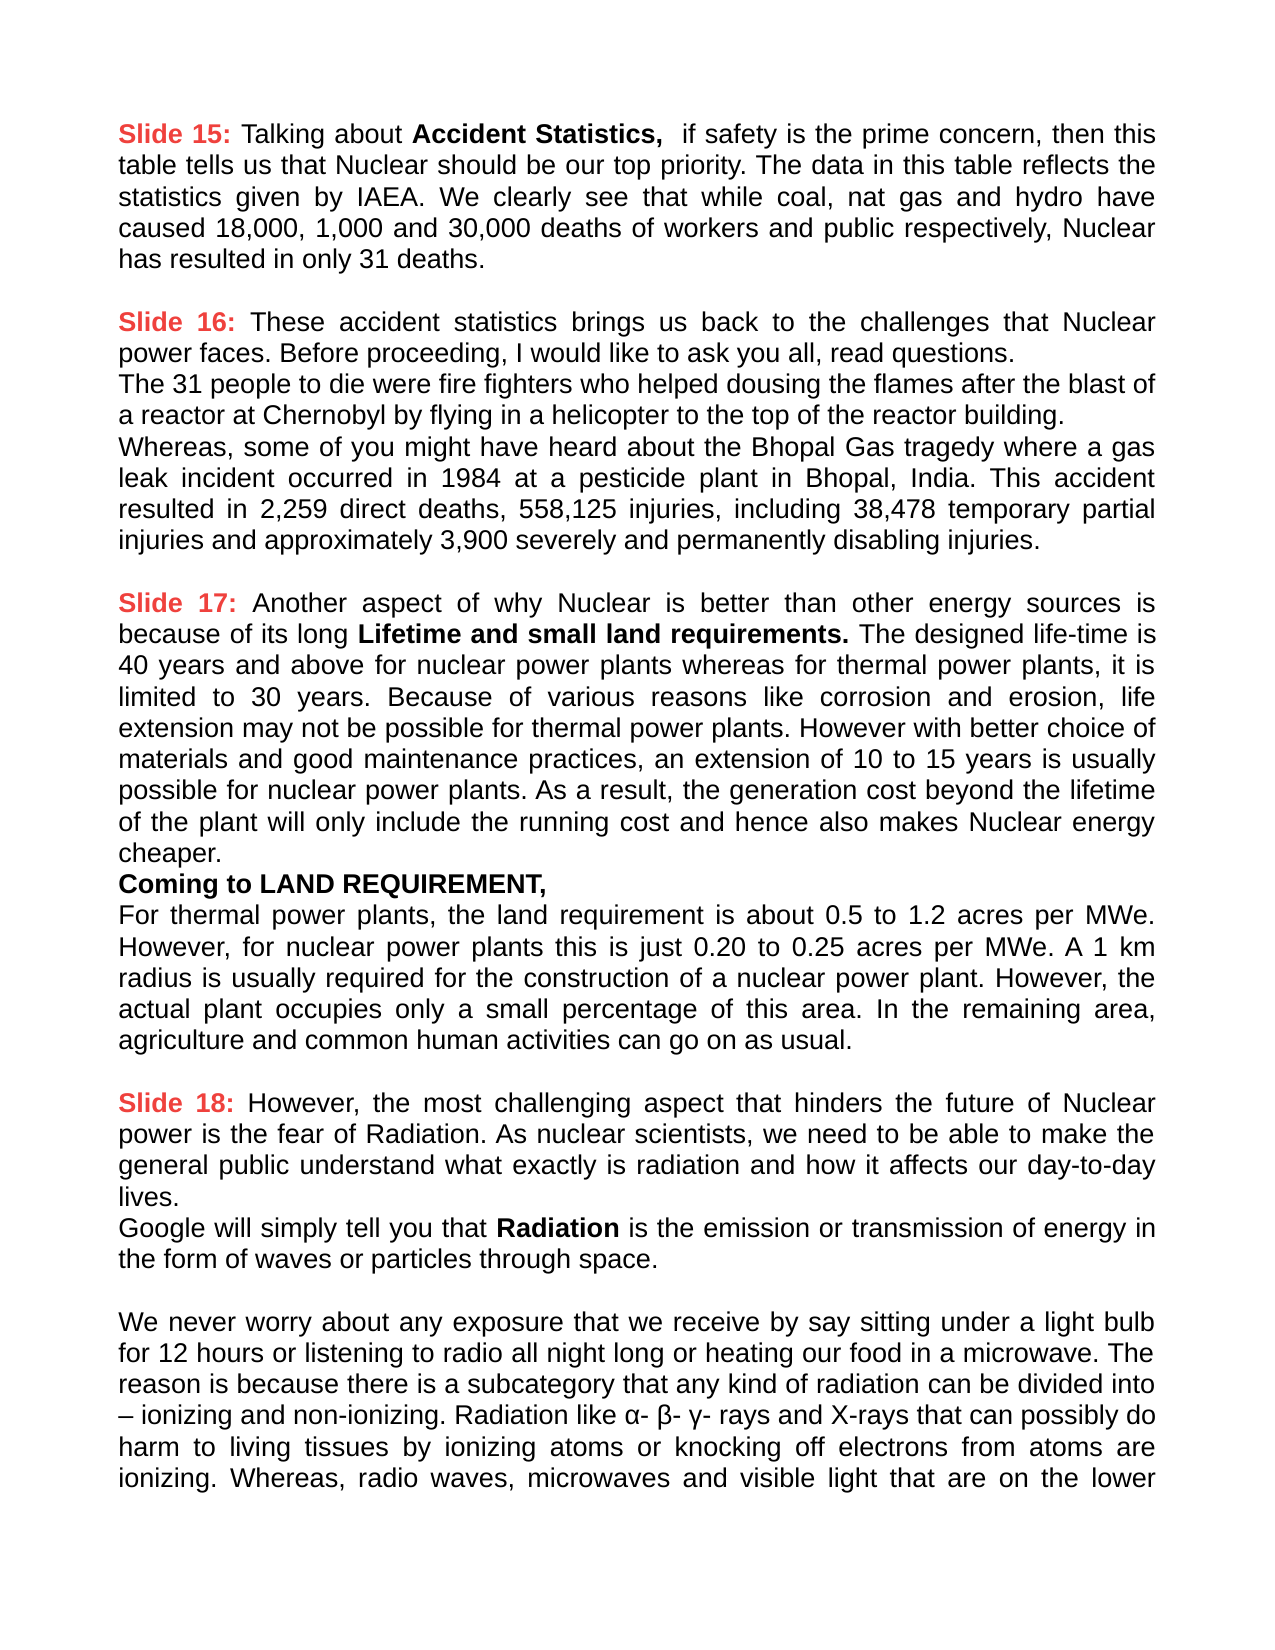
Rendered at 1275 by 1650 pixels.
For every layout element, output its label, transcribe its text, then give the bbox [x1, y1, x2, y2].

text Coming to LAND REQUIREMENT, [118, 868, 1157, 899]
text Slide 17: Another aspect of why Nuclear is better than other energy sources is because of its long Lifetime and small land requirements. The designed life-time is 40 years and above for nuclear power plants whereas for thermal power plants, it is limited to 30 years. Because of various reasons like corrosion and erosion, life extension may not be possible for thermal power plants. However with better choice of materials and good maintenance practices, an extension of 10 to 15 years is usually possible for nuclear power plants. As a result, the generation cost beyond the lifetime of the plant will only include the running cost and hence also makes Nuclear energy cheaper. [118, 587, 1157, 868]
text We never worry about any exposure that we receive by say sitting under a light bulb for 12 hours or listening to radio all night long or heating our food in a microwave. The reason is because there is a subcategory that any kind of radiation can be divided into – ionizing and non-ionizing. Radiation like α- β- γ- rays and X-rays that can possibly do harm to living tissues by ionizing atoms or knocking off electrons from atoms are ionizing. Whereas, radio waves, microwaves and visible light that are on the lower [118, 1306, 1157, 1493]
text Google will simply tell you that Radiation is the emission or transmission of energy in the form of waves or particles through space. [118, 1212, 1157, 1274]
text Slide 16: These accident statistics brings us back to the challenges that Nuclear power faces. Before proceeding, I would like to ask you all, read questions. [118, 306, 1157, 368]
text Whereas, some of you might have heard about the Bhopal Gas tragedy where a gas leak incident occurred in 1984 at a pesticide plant in Bhopal, India. This accident resulted in 2,259 direct deaths, 558,125 injuries, including 38,478 temporary partial injuries and approximately 3,900 severely and permanently disabling injuries. [118, 431, 1157, 556]
text Slide 18: However, the most challenging aspect that hinders the future of Nuclear power is the fear of Radiation. As nuclear scientists, we need to be able to make the general public understand what exactly is radiation and how it affects our day-to-day lives. [118, 1087, 1157, 1212]
text The 31 people to die were fire fighters who helped dousing the flames after the blast of a reactor at Chernobyl by flying in a helicopter to the top of the reactor building. [118, 368, 1157, 431]
text Slide 15: Talking about Accident Statistics, if safety is the prime concern, then this table tells us that Nuclear should be our top priority. The data in this table reflects the statistics given by IAEA. We clearly see that while coal, nat gas and hydro have caused 18,000, 1,000 and 30,000 deaths of workers and public respectively, Nuclear has resulted in only 31 deaths. [118, 118, 1157, 274]
text For thermal power plants, the land requirement is about 0.5 to 1.2 acres per MWe. However, for nuclear power plants this is just 0.20 to 0.25 acres per MWe. A 1 km radius is usually required for the construction of a nuclear power plant. However, the actual plant occupies only a small percentage of this area. In the remaining area, agriculture and common human activities can go on as usual. [118, 899, 1157, 1056]
